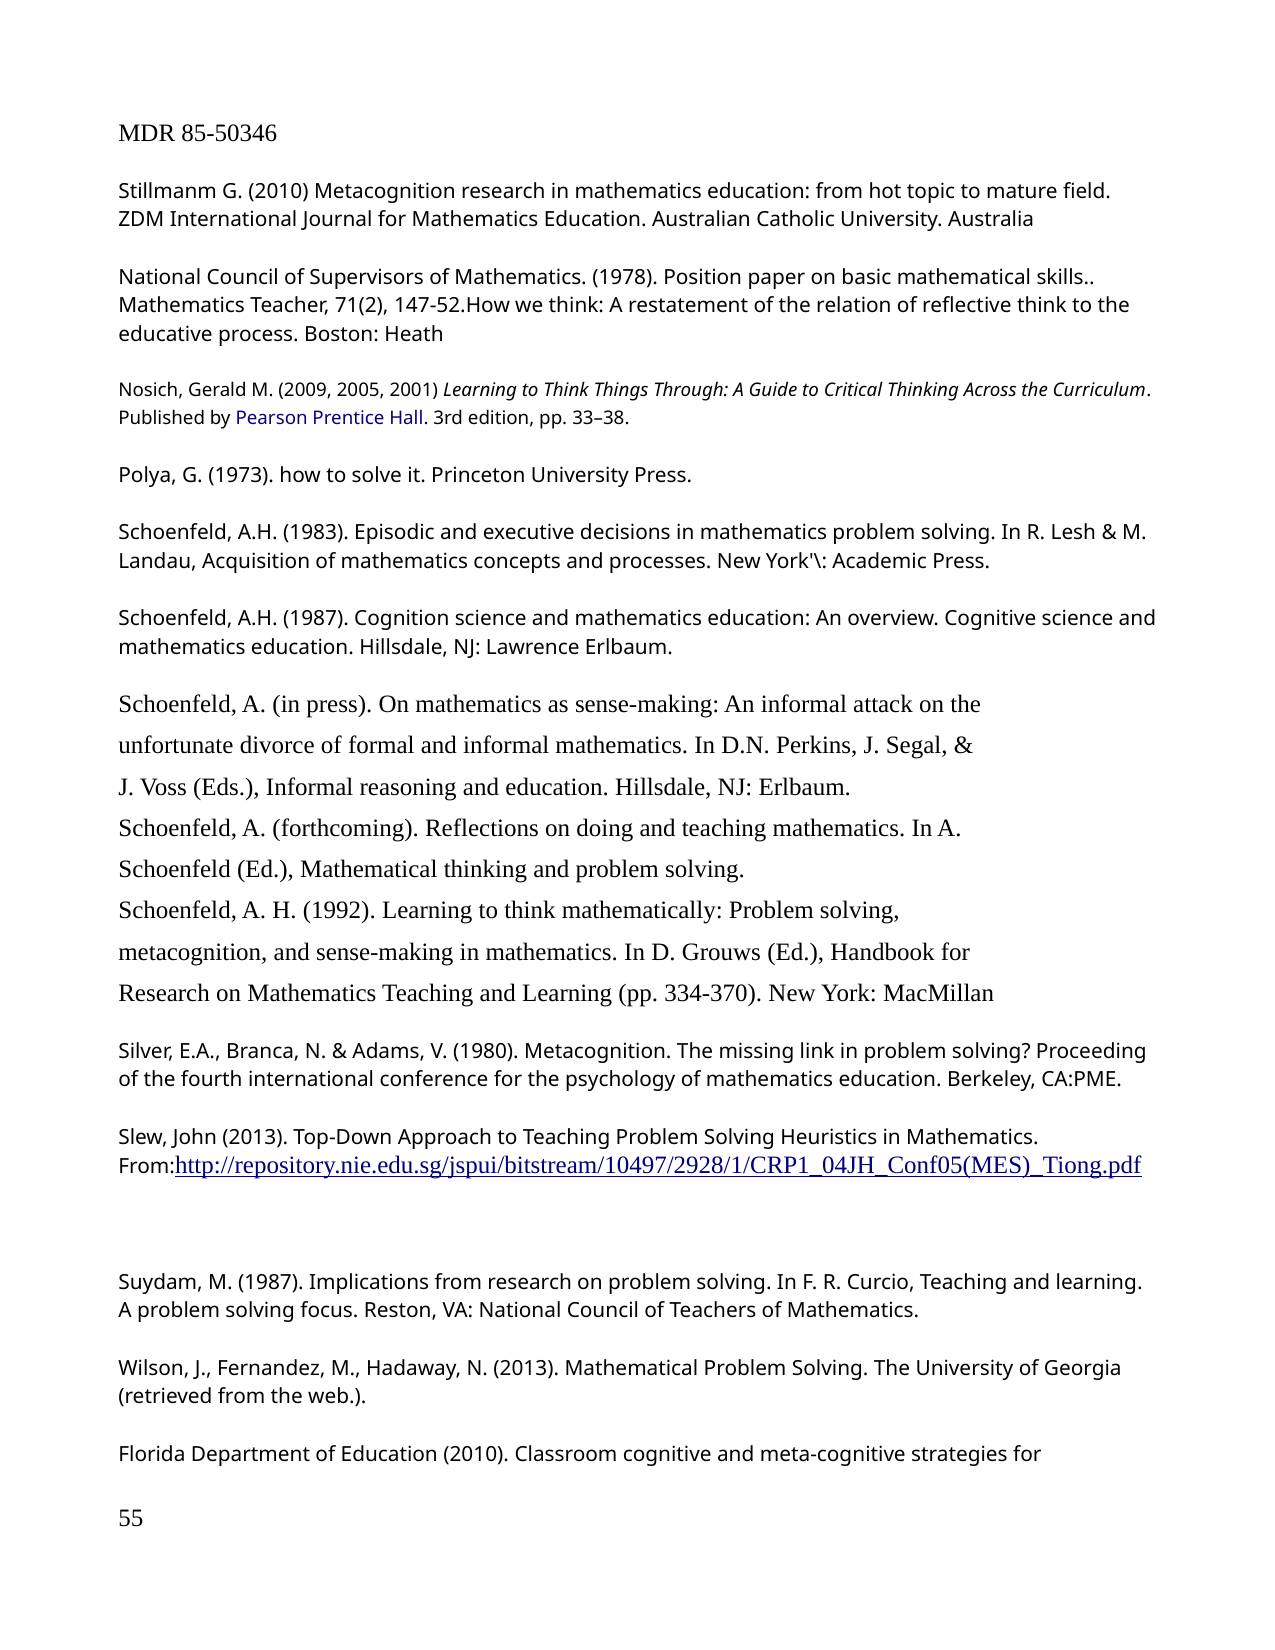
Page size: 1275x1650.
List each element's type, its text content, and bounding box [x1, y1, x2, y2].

text Wilson, J., Fernandez, M., Hadaway, N. (2013). Mathematical Problem Solving. The University of Georgia (retrieved from the web.). [118, 1353, 1157, 1410]
text Research on Mathematics Teaching and Learning (pp. 334-370). New York: MacMillan [118, 978, 1157, 1007]
text Schoenfeld, A. (in press). On mathematics as sense-making: An informal attack on the [118, 689, 1157, 718]
text Florida Department of Education (2010). Classroom cognitive and meta-cognitive strategies for [118, 1439, 1157, 1467]
text Schoenfeld (Ed.), Mathematical thinking and problem solving. [118, 854, 1157, 883]
text Stillmanm G. (2010) Metacognition research in mathematics education: from hot topic to mature field. ZDM International Journal for Mathematics Education. Australian Catholic University. Australia [118, 176, 1157, 233]
text Suydam, M. (1987). Implications from research on problem solving. In F. R. Curcio, Teaching and learning. A problem solving focus. Reston, VA: National Council of Teachers of Mathematics. [118, 1267, 1157, 1324]
text metacognition, and sense-making in mathematics. In D. Grouws (Ed.), Handbook for [118, 937, 1157, 966]
text Polya, G. (1973). how to solve it. Princeton University Press. [118, 460, 1157, 488]
text Schoenfeld, A.H. (1983). Episodic and executive decisions in mathematics problem solving. In R. Lesh & M. Landau, Acquisition of mathematics concepts and processes. New York'\: Academic Press. [118, 517, 1157, 574]
text MDR 85-50346 [118, 118, 1157, 147]
text Schoenfeld, A. (forthcoming). Reflections on doing and teaching mathematics. In A. [118, 813, 1157, 842]
text National Council of Supervisors of Mathematics. (1978). Position paper on basic mathematical skills.. Mathematics Teacher, 71(2), 147-52.How we think: A restatement of the relation of reflective think to the educative process. Boston: Heath [118, 262, 1157, 347]
text J. Voss (Eds.), Informal reasoning and education. Hillsdale, NJ: Erlbaum. [118, 772, 1157, 801]
text Nosich, Gerald M. (2009, 2005, 2001) Learning to Think Things Through: A Guide to Critical Thinking Across the Curriculum. Published by Pearson Prentice Hall. 3rd edition, pp. 33–38. [118, 377, 1157, 431]
text Schoenfeld, A. H. (1992). Learning to think mathematically: Problem solving, [118, 896, 1157, 924]
text Schoenfeld, A.H. (1987). Cognition science and mathematics education: An overview. Cognitive science and mathematics education. Hillsdale, NJ: Lawrence Erlbaum. [118, 603, 1157, 660]
text Silver, E.A., Branca, N. & Adams, V. (1980). Metacognition. The missing link in problem solving? Proceeding of the fourth international conference for the psychology of mathematics education. Berkeley, CA:PME. [118, 1036, 1157, 1093]
text Slew, John (2013). Top-Down Approach to Teaching Problem Solving Heuristics in Mathematics. From:http://repository.nie.edu.sg/jspui/bitstream/10497/2928/1/CRP1_04JH_Conf05(MES)_Tiong.pdf [118, 1122, 1157, 1180]
text unfortunate divorce of formal and informal mathematics. In D.N. Perkins, J. Segal, & [118, 731, 1157, 759]
